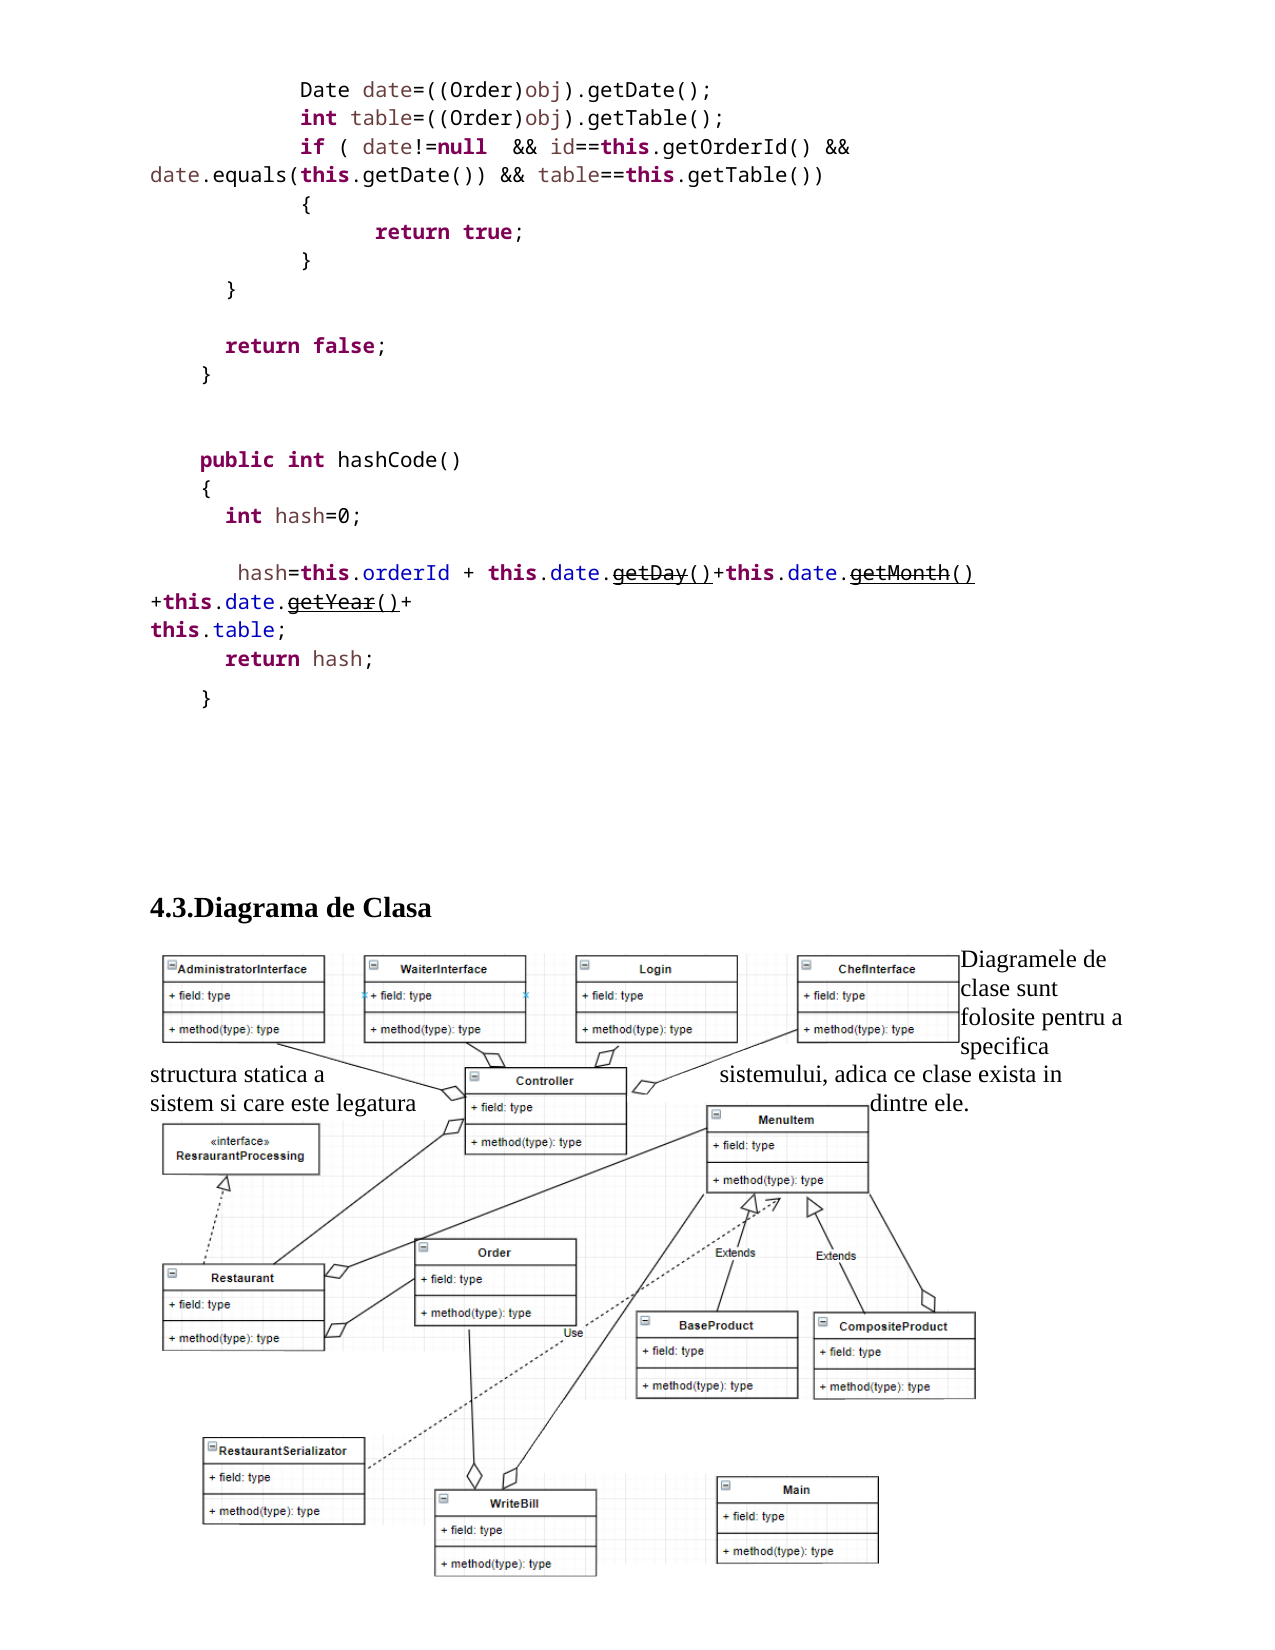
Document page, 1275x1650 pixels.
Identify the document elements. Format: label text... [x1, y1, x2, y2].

text return hash; [150, 644, 1125, 672]
text Diagramele de clase sunt folosite pentru a specifica structura statica a sistemului, adica ce clase exista in sistem si care este legatura dintre ele. [150, 944, 1125, 1117]
text if ( date!=null && id==this.getOrderId() && date.equals(this.getDate()) && table==this.getTable()) [150, 132, 1125, 189]
text int table=((Order)obj).getTable(); [150, 103, 1125, 132]
text return false; [150, 331, 1125, 359]
text hash=this.orderId + this.date.getDay()+this.date.getMonth()+this.date.getYear()+ [150, 558, 1125, 615]
text public int hashCode() [150, 445, 1125, 473]
text { [150, 189, 1125, 217]
text } [150, 359, 1125, 388]
text this.table; [150, 615, 1125, 644]
text return true; [150, 217, 1125, 246]
text 4.3.Diagrama de Clasa [150, 890, 1125, 924]
text Date date=((Order)obj).getDate(); [150, 75, 1125, 103]
text } [150, 274, 1125, 302]
text { [150, 473, 1125, 502]
text } [150, 246, 1125, 274]
text } [150, 683, 1125, 711]
text int hash=0; [150, 502, 1125, 530]
